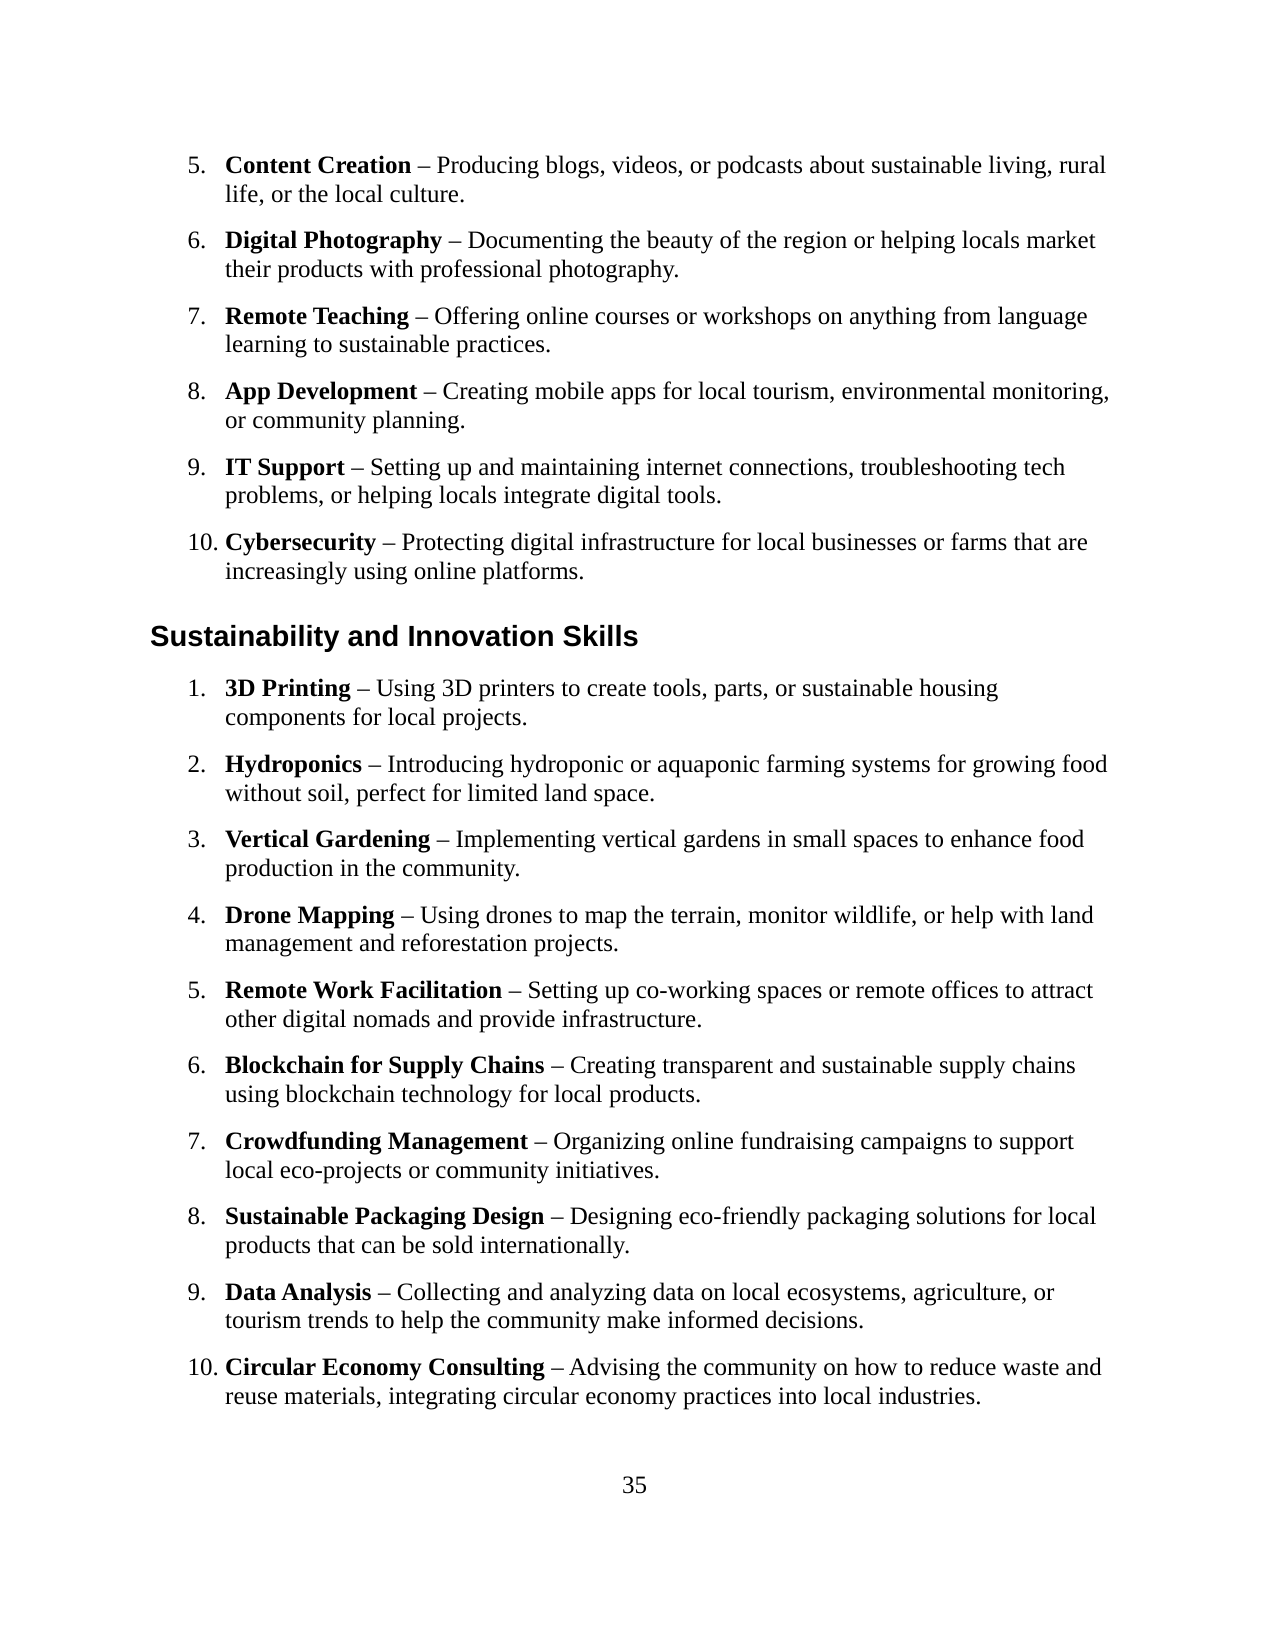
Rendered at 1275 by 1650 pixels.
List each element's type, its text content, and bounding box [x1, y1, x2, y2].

list Vertical Gardening – Implementing vertical gardens in small spaces to enhance food production in the community. [187, 824, 1125, 882]
list Hydroponics – Introducing hydroponic or aquaponic farming systems for growing food without soil, perfect for limited land space. [187, 749, 1125, 806]
list Crowdfunding Management – Organizing online fundraising campaigns to support local eco-projects or community initiatives. [187, 1126, 1125, 1183]
list Cybersecurity – Protecting digital infrastructure for local businesses or farms that are increasingly using online platforms. [187, 527, 1125, 584]
list IT Support – Setting up and maintaining internet connections, troubleshooting tech problems, or helping locals integrate digital tools. [187, 452, 1125, 509]
list Content Creation – Producing blogs, videos, or podcasts about sustainable living, rural life, or the local culture. [187, 150, 1125, 207]
subtitle Sustainability and Innovation Skills [150, 618, 1125, 652]
list Sustainable Packaging Design – Designing eco-friendly packaging solutions for local products that can be sold internationally. [187, 1201, 1125, 1259]
list Blockchain for Supply Chains – Creating transparent and sustainable supply chains using blockchain technology for local products. [187, 1051, 1125, 1108]
list Drone Mapping – Using drones to map the terrain, monitor wildlife, or help with land management and reforestation projects. [187, 900, 1125, 957]
list Circular Economy Consulting – Advising the community on how to reduce waste and reuse materials, integrating circular economy practices into local industries. [187, 1352, 1125, 1410]
list Remote Teaching – Offering online courses or workshops on anything from language learning to sustainable practices. [187, 301, 1125, 358]
list Data Analysis – Collecting and analyzing data on local ecosystems, agriculture, or tourism trends to help the community make informed decisions. [187, 1277, 1125, 1334]
list App Development – Creating mobile apps for local tourism, environmental monitoring, or community planning. [187, 376, 1125, 434]
list Remote Work Facilitation – Setting up co-working spaces or remote offices to attract other digital nomads and provide infrastructure. [187, 975, 1125, 1033]
list 3D Printing – Using 3D printers to create tools, parts, or sustainable housing components for local projects. [187, 673, 1125, 731]
list Digital Photography – Documenting the beauty of the region or helping locals market their products with professional photography. [187, 225, 1125, 283]
